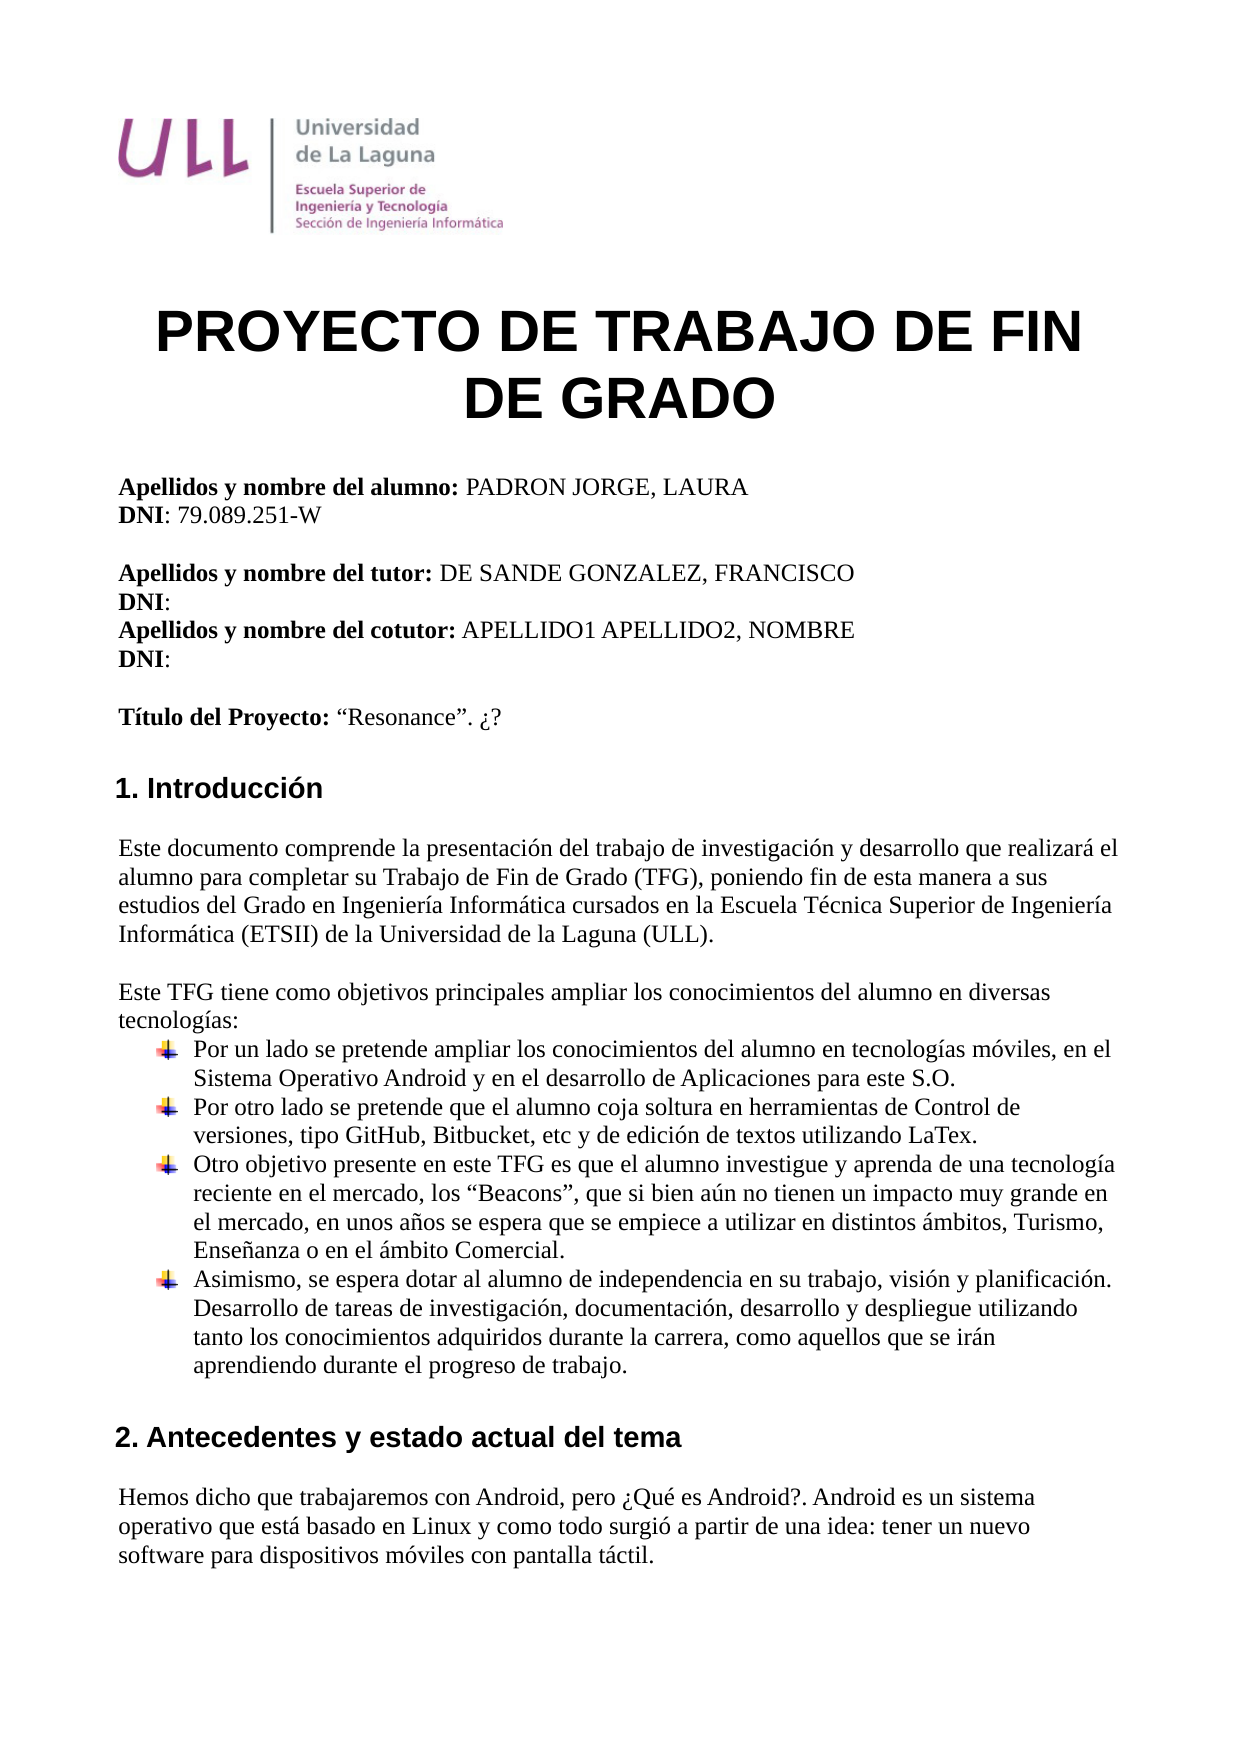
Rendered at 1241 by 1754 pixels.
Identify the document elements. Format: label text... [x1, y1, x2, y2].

text Apellidos y nombre del cotutor: APELLIDO1 APELLIDO2, NOMBRE [118, 615, 1122, 644]
text PROYECTO DE TRABAJO DE FIN DE GRADO [118, 296, 1122, 430]
text Este documento comprende la presentación del trabajo de investigación y desarrollo que realizará el alumno para completar su Trabajo de Fin de Grado (TFG), poniendo fin de esta manera a sus estudios del Grado en Ingeniería Informática cursados en la Escuela Técnica Superior de Ingeniería Informática (ETSII) de la Universidad de la Laguna (ULL). [118, 833, 1122, 948]
text Apellidos y nombre del alumno: PADRON JORGE, LAURA [118, 472, 1122, 500]
list Otro objetivo presente en este TFG es que el alumno investigue y aprenda de una tecnología reciente en el mercado, los “Beacons”, que si bien aún no tienen un impacto muy grande en el mercado, en unos años se espera que se empiece a utilizar en distintos ámbitos, Turismo, Enseñanza o en el ámbito Comercial. [156, 1149, 1122, 1264]
text Hemos dicho que trabajaremos con Android, pero ¿Qué es Android?. Android es un sistema operativo que está basado en Linux y como todo surgió a partir de una idea: tener un nuevo software para dispositivos móviles con pantalla táctil. [118, 1482, 1122, 1568]
text Este TFG tiene como objetivos principales ampliar los conocimientos del alumno en diversas tecnologías: [118, 977, 1122, 1034]
text Apellidos y nombre del tutor: DE SANDE GONZALEZ, FRANCISCO [118, 558, 1122, 587]
text DNI: 79.089.251-W [118, 500, 1122, 529]
list Por un lado se pretende ampliar los conocimientos del alumno en tecnologías móviles, en el Sistema Operativo Android y en el desarrollo de Aplicaciones para este S.O. [156, 1034, 1122, 1092]
text DNI: [118, 587, 1122, 615]
subtitle 2. Antecedentes y estado actual del tema [114, 1420, 1122, 1453]
text Título del Proyecto: “Resonance”. ¿? [118, 702, 1122, 730]
text DNI: [118, 644, 1122, 673]
list Por otro lado se pretende que el alumno coja soltura en herramientas de Control de versiones, tipo GitHub, Bitbucket, etc y de edición de textos utilizando LaTex. [156, 1092, 1122, 1149]
list Asimismo, se espera dotar al alumno de independencia en su trabajo, visión y planificación. Desarrollo de tareas de investigación, documentación, desarrollo y despliegue utilizando tanto los conocimientos adquiridos durante la carrera, como aquellos que se irán aprendiendo durante el progreso de trabajo. [156, 1264, 1122, 1379]
subtitle 1. Introducción [114, 771, 1122, 804]
